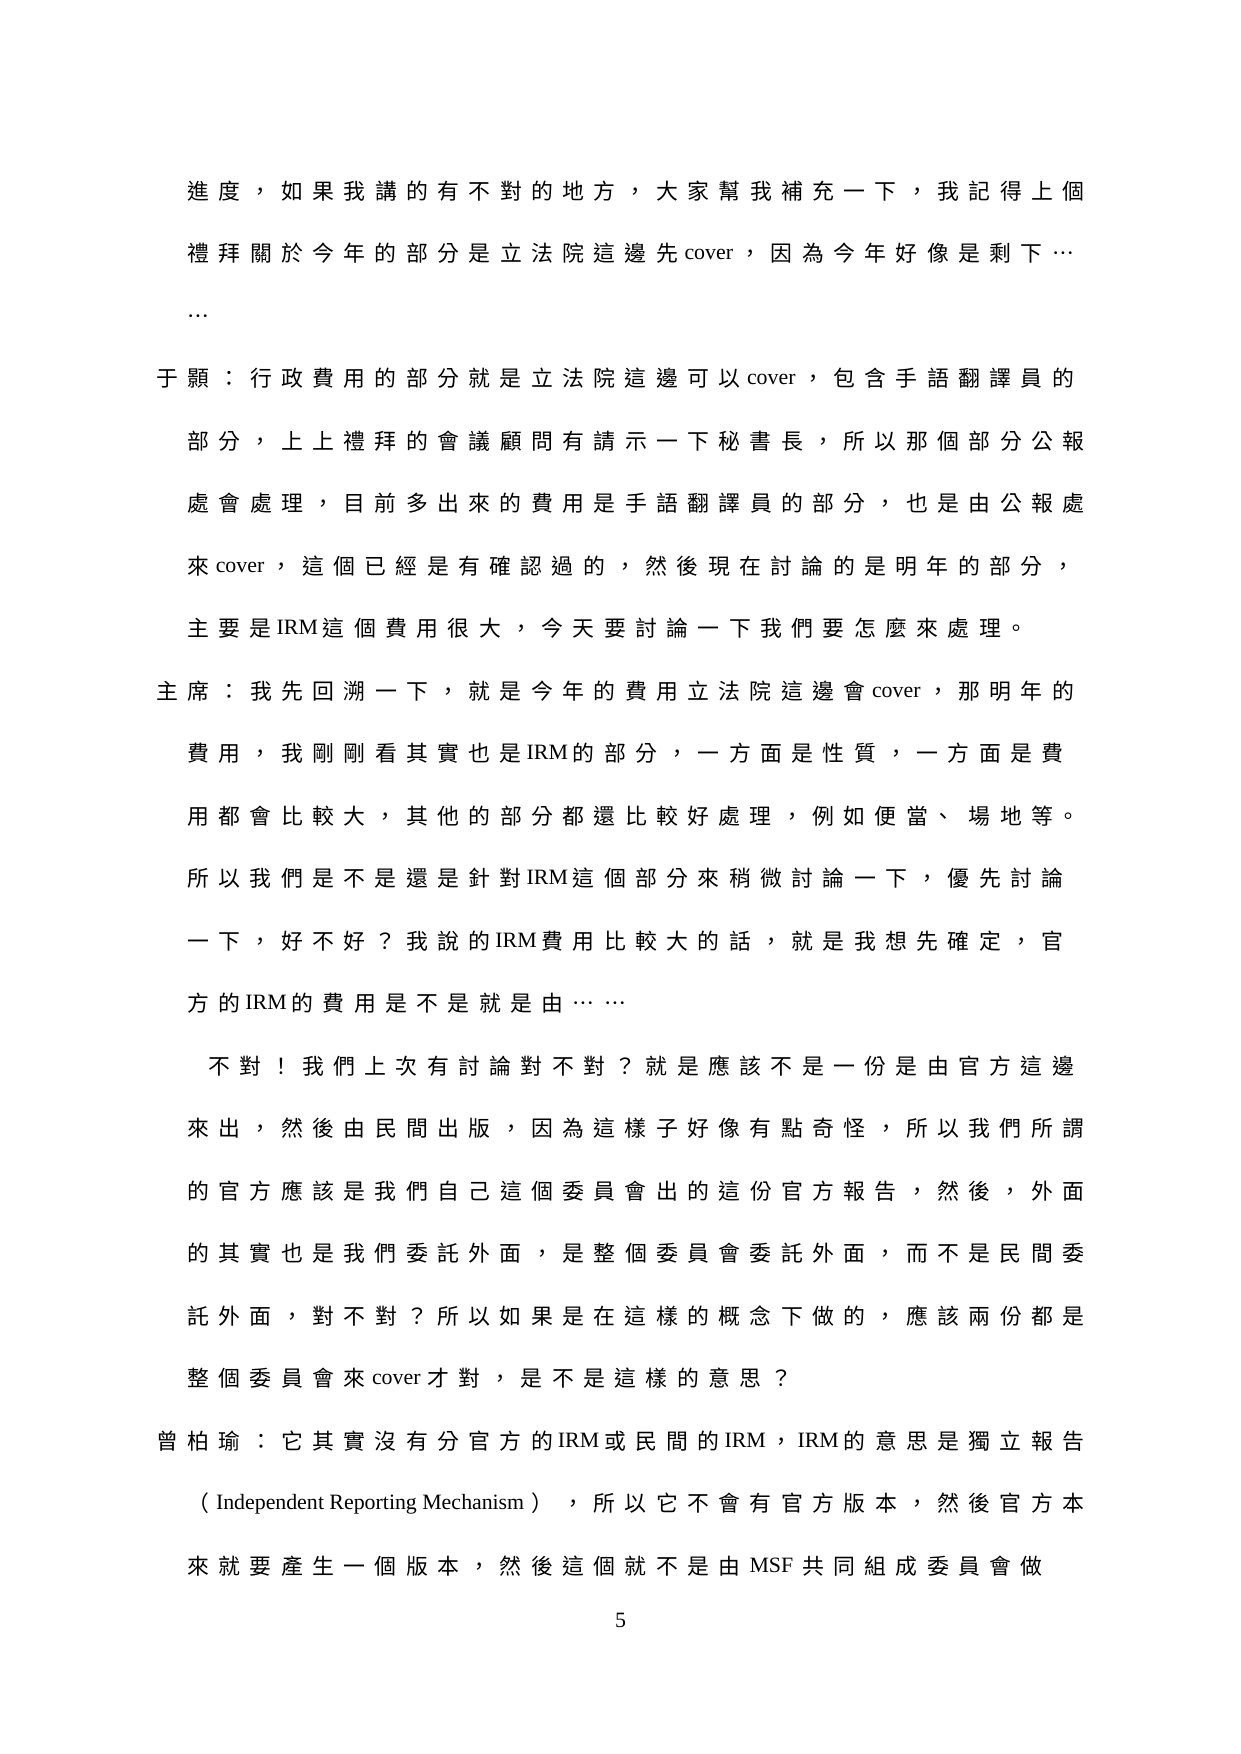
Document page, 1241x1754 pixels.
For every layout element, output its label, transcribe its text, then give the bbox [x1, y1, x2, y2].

text 主席：我先回溯一下，就是今年的費用立法院這邊會cover，那明年的費用，我剛剛看其實也是IRM的部分，一方面是性質，一方面是費用都會比較大，其他的部分都還比較好處理，例如便當、場地等。所以我們是不是還是針對IRM這個部分來稍微討論一下，優先討論一下，好不好？我說的IRM費用比較大的話，就是我想先確定，官方的IRM的費用是不是就是由…… [151, 658, 1089, 1033]
text 曾柏瑜：它其實沒有分官方的IRM或民間的IRM，IRM的意思是獨立報告（Independent Reporting Mechanism），所以它不會有官方版本，然後官方本來就要產生一個版本，然後這個就不是由MSF共同組成委員會做 [151, 1408, 1089, 1596]
text 于顥：行政費用的部分就是立法院這邊可以cover，包含手語翻譯員的部分，上上禮拜的會議顧問有請示一下秘書長，所以那個部分公報處會處理，目前多出來的費用是手語翻譯員的部分，也是由公報處來cover，這個已經是有確認過的，然後現在討論的是明年的部分，主要是IRM這個費用很大，今天要討論一下我們要怎麼來處理。 [151, 346, 1089, 658]
text 不對！我們上次有討論對不對？就是應該不是一份是由官方這邊來出，然後由民間出版，因為這樣子好像有點奇怪，所以我們所謂的官方應該是我們自己這個委員會出的這份官方報告，然後，外面的其實也是我們委託外面，是整個委員會委託外面，而不是民間委託外面，對不對？所以如果是在這樣的概念下做的，應該兩份都是整個委員會來cover才對，是不是這樣的意思？ [173, 1033, 1089, 1408]
text 進度，如果我講的有不對的地方，大家幫我補充一下，我記得上個禮拜關於今年的部分是立法院這邊先cover，因為今年好像是剩下…… [151, 158, 1089, 346]
